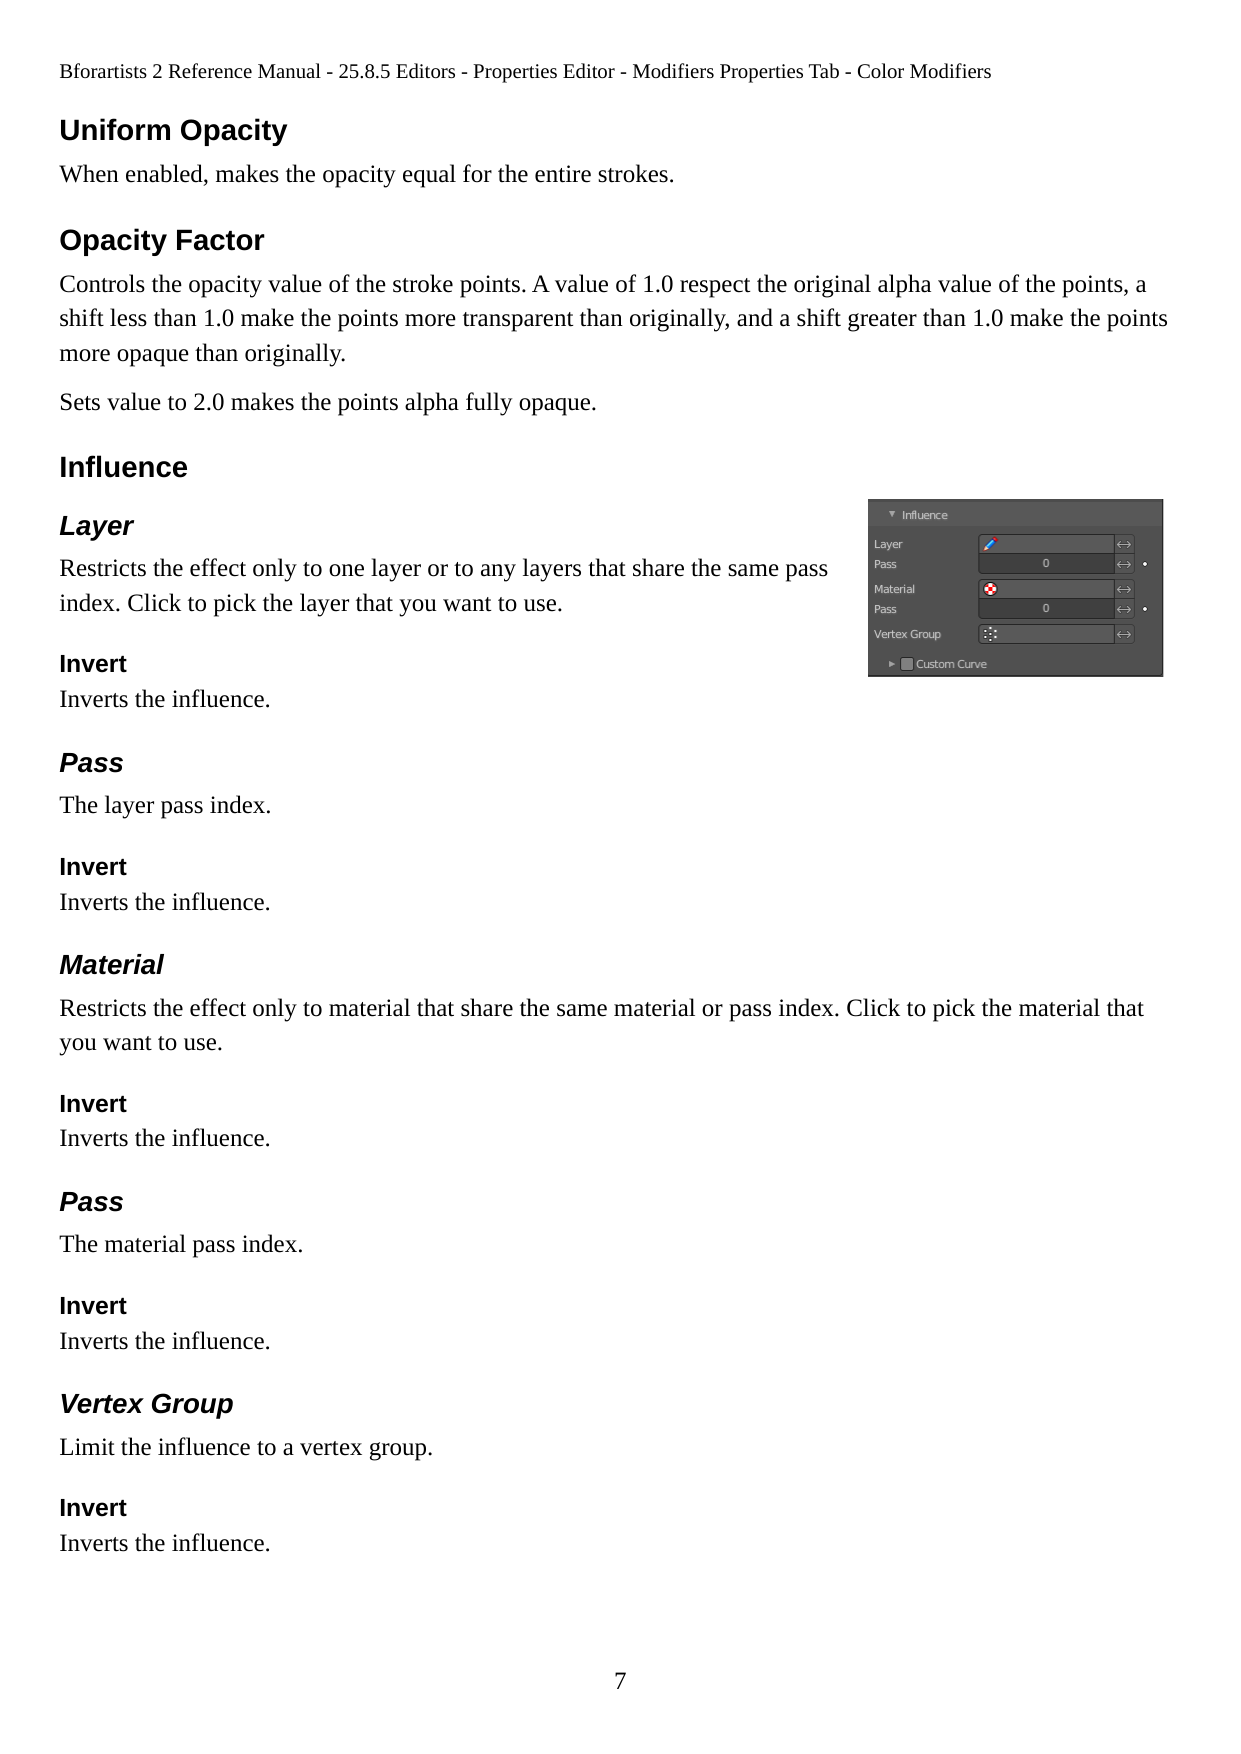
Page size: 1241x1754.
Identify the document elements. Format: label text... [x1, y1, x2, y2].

subtitle Opacity Factor [59, 222, 1181, 256]
subtitle Influence [59, 450, 1181, 484]
text Inverts the influence. [59, 887, 1181, 915]
text The layer pass index. [59, 790, 1181, 819]
text Inverts the influence. [59, 684, 1181, 713]
subtitle Material [59, 948, 1181, 980]
text Restricts the effect only to material that share the same material or pass index. Click to pick the material that you want to use. [59, 993, 1181, 1056]
text When enabled, makes the opacity equal for the entire strokes. [59, 159, 1181, 188]
subtitle [1164, 509, 1181, 541]
text Inverts the influence. [59, 1326, 1181, 1354]
text Inverts the influence. [59, 1123, 1181, 1152]
subtitle Vertex Group [59, 1387, 1181, 1419]
subtitle Invert [59, 649, 1181, 678]
subtitle Pass [59, 746, 1181, 778]
text Controls the opacity value of the stroke points. A value of 1.0 respect the original alpha value of the points, a shift less than 1.0 make the points more transparent than originally, and a shift greater than 1.0 make the points more opaque than originally. [59, 269, 1181, 366]
text Restricts the effect only to one layer or to any layers that share the same pass index. Click to pick the layer that you want to use. [59, 553, 868, 617]
picture [868, 499, 1164, 677]
subtitle Invert [59, 1291, 1181, 1319]
subtitle Pass [59, 1185, 1181, 1217]
subtitle Invert [59, 1089, 1181, 1117]
subtitle Invert [59, 1493, 1181, 1522]
text The material pass index. [59, 1229, 1181, 1258]
subtitle Uniform Opacity [59, 113, 1181, 146]
text Sets value to 2.0 makes the points alpha fully opaque. [59, 387, 1181, 416]
text Inverts the influence. [59, 1528, 1181, 1557]
text Limit the influence to a vertex group. [59, 1432, 1181, 1460]
subtitle Invert [59, 852, 1181, 880]
subtitle Layer [59, 509, 868, 541]
